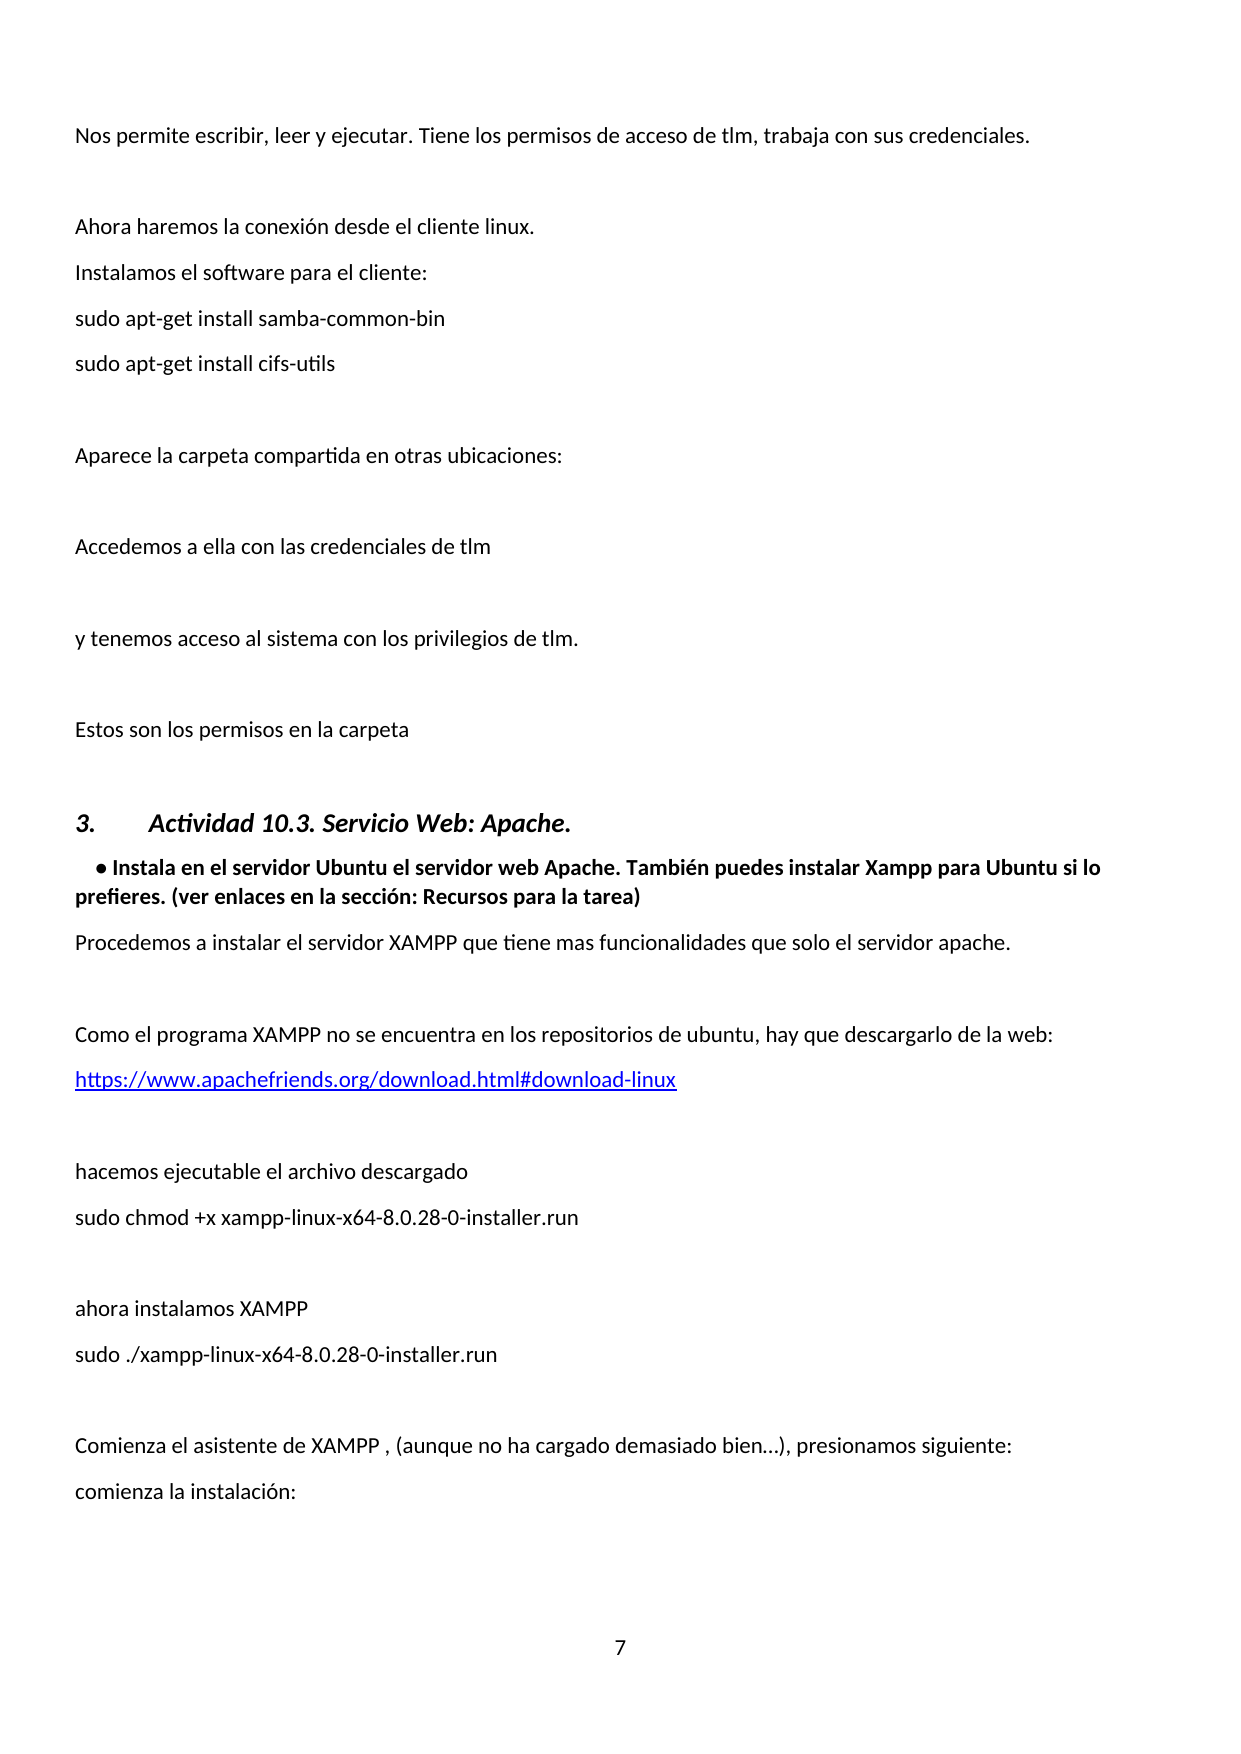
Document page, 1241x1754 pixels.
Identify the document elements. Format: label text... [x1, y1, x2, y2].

text Aparece la carpeta compartida en otras ubicaciones: [75, 441, 1165, 469]
text Comienza el asistente de XAMPP , (aunque no ha cargado demasiado bien…), presionamos siguiente: [75, 1431, 1165, 1459]
text sudo chmod +x xampp-linux-x64-8.0.28-0-installer.run [75, 1203, 1165, 1231]
text Instalamos el software para el cliente: [75, 258, 1165, 286]
text Como el programa XAMPP no se encuentra en los repositorios de ubuntu, hay que descargarlo de la web: [75, 1020, 1165, 1048]
text • Instala en el servidor Ubuntu el servidor web Apache. También puedes instalar Xampp para Ubuntu si lo prefieres. (ver enlaces en la sección: Recursos para la tarea) [75, 853, 1165, 911]
text sudo ./xampp-linux-x64-8.0.28-0-installer.run [75, 1340, 1165, 1368]
text Accedemos a ella con las credenciales de tlm [75, 532, 1165, 560]
text y tenemos acceso al sistema con los privilegios de tlm. [75, 624, 1165, 652]
text Estos son los permisos en la carpeta [75, 715, 1165, 743]
text sudo apt-get install cifs-utils [75, 349, 1165, 377]
text ahora instalamos XAMPP [75, 1294, 1165, 1322]
text Procedemos a instalar el servidor XAMPP que tiene mas funcionalidades que solo el servidor apache. [75, 928, 1165, 956]
subtitle Actividad 10.3. Servicio Web: Apache. [75, 807, 1165, 840]
text Nos permite escribir, leer y ejecutar. Tiene los permisos de acceso de tlm, trabaja con sus credenciales. [75, 121, 1165, 149]
text sudo apt-get install samba-common-bin [75, 304, 1165, 332]
text comienza la instalación: [75, 1477, 1165, 1505]
text hacemos ejecutable el archivo descargado [75, 1157, 1165, 1185]
text Ahora haremos la conexión desde el cliente linux. [75, 212, 1165, 240]
text https://www.apachefriends.org/download.html#download-linux [75, 1065, 1165, 1093]
